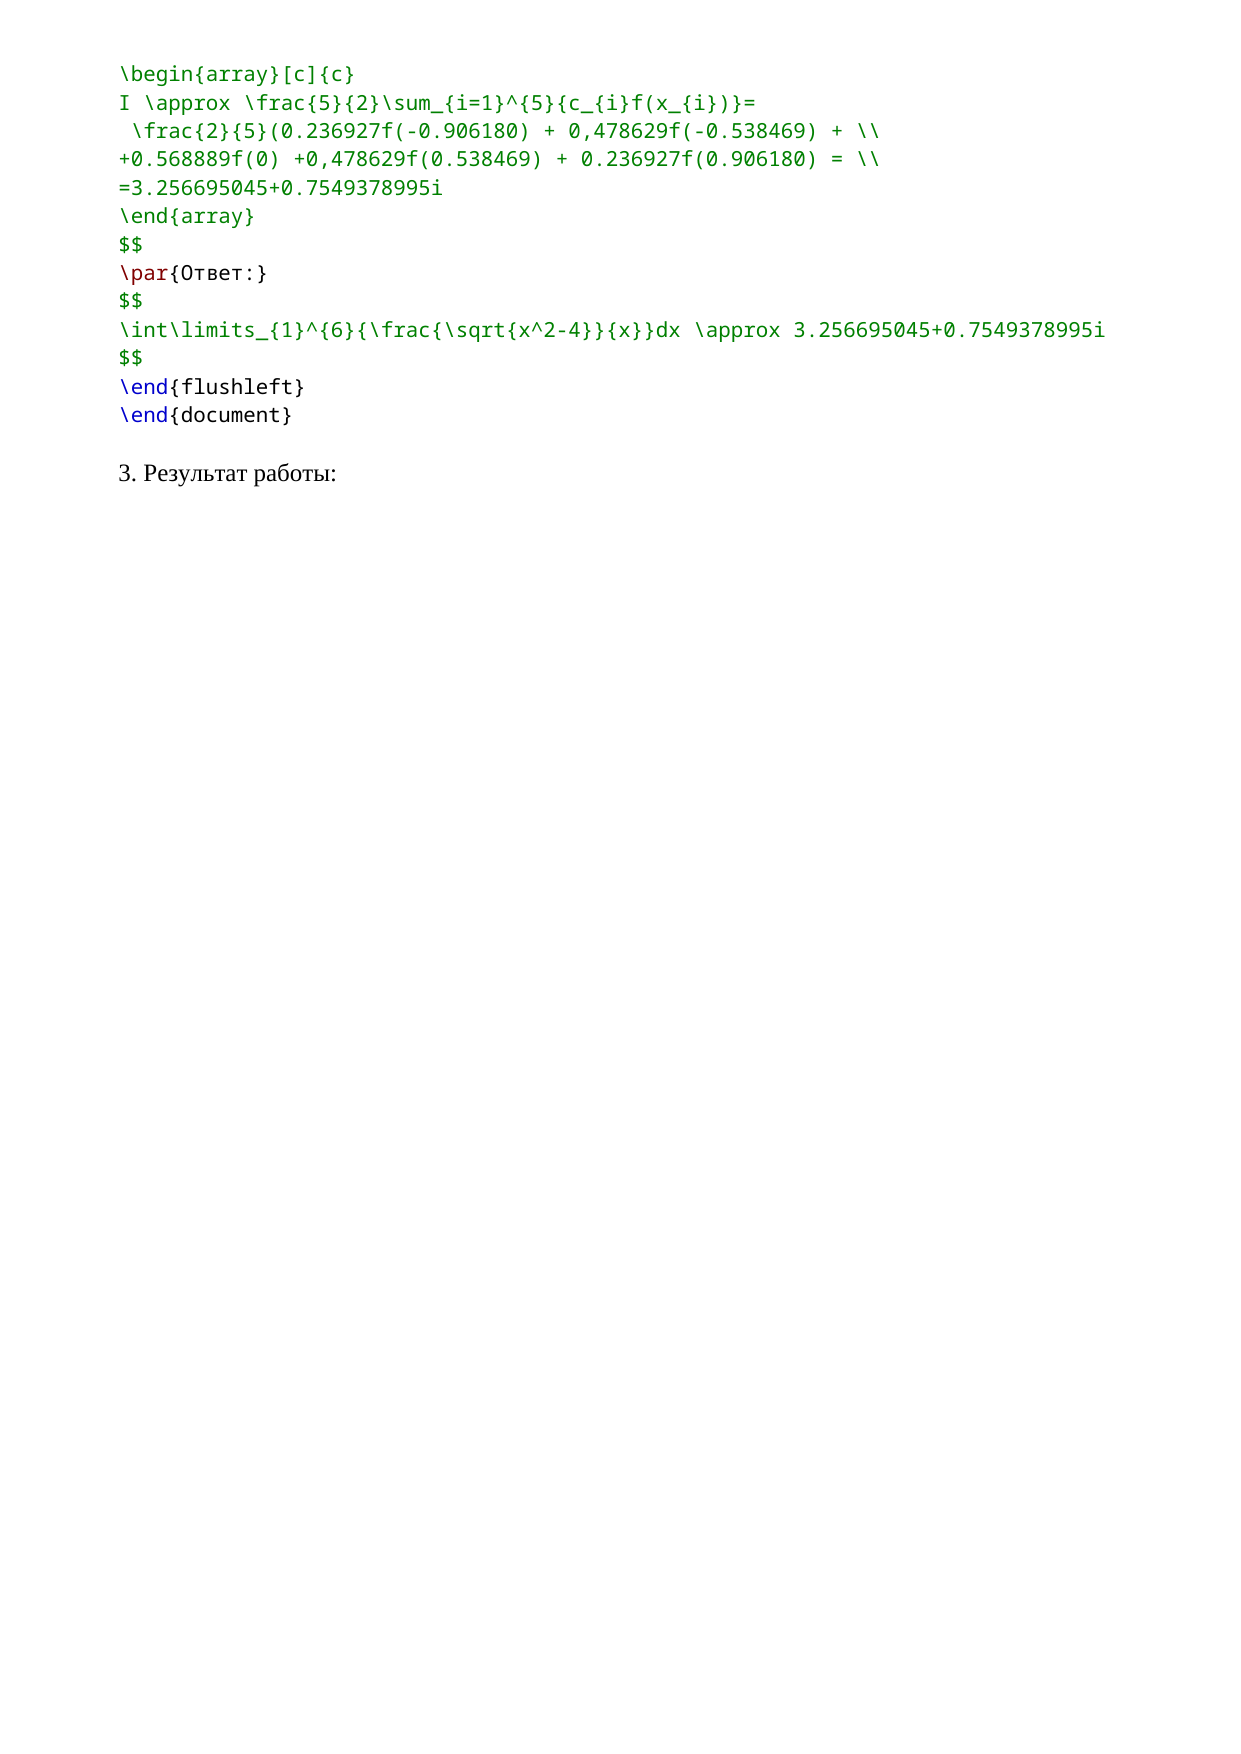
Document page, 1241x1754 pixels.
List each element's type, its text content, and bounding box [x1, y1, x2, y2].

text \par{Ответ:} [118, 258, 1162, 287]
text $$ [118, 343, 1162, 372]
text +0.568889f(0) +0,478629f(0.538469) + 0.236927f(0.906180) = \\ [118, 144, 1162, 173]
text $$ [118, 287, 1162, 315]
text \end{array} [118, 201, 1162, 230]
text $$ [118, 230, 1162, 258]
text 3. Результат работы: [118, 458, 1162, 486]
text =3.256695045+0.7549378995i [118, 173, 1162, 201]
text \begin{array}[c]{c} [118, 59, 1162, 88]
text \frac{2}{5}(0.236927f(-0.906180) + 0,478629f(-0.538469) + \\ [118, 116, 1162, 144]
text \end{flushleft} [118, 372, 1162, 400]
text \end{document} [118, 400, 1162, 429]
text \int\limits_{1}^{6}{\frac{\sqrt{x^2-4}}{x}}dx \approx 3.256695045+0.7549378995i [118, 315, 1162, 343]
text I \approx \frac{5}{2}\sum_{i=1}^{5}{c_{i}f(x_{i})}= [118, 88, 1162, 116]
